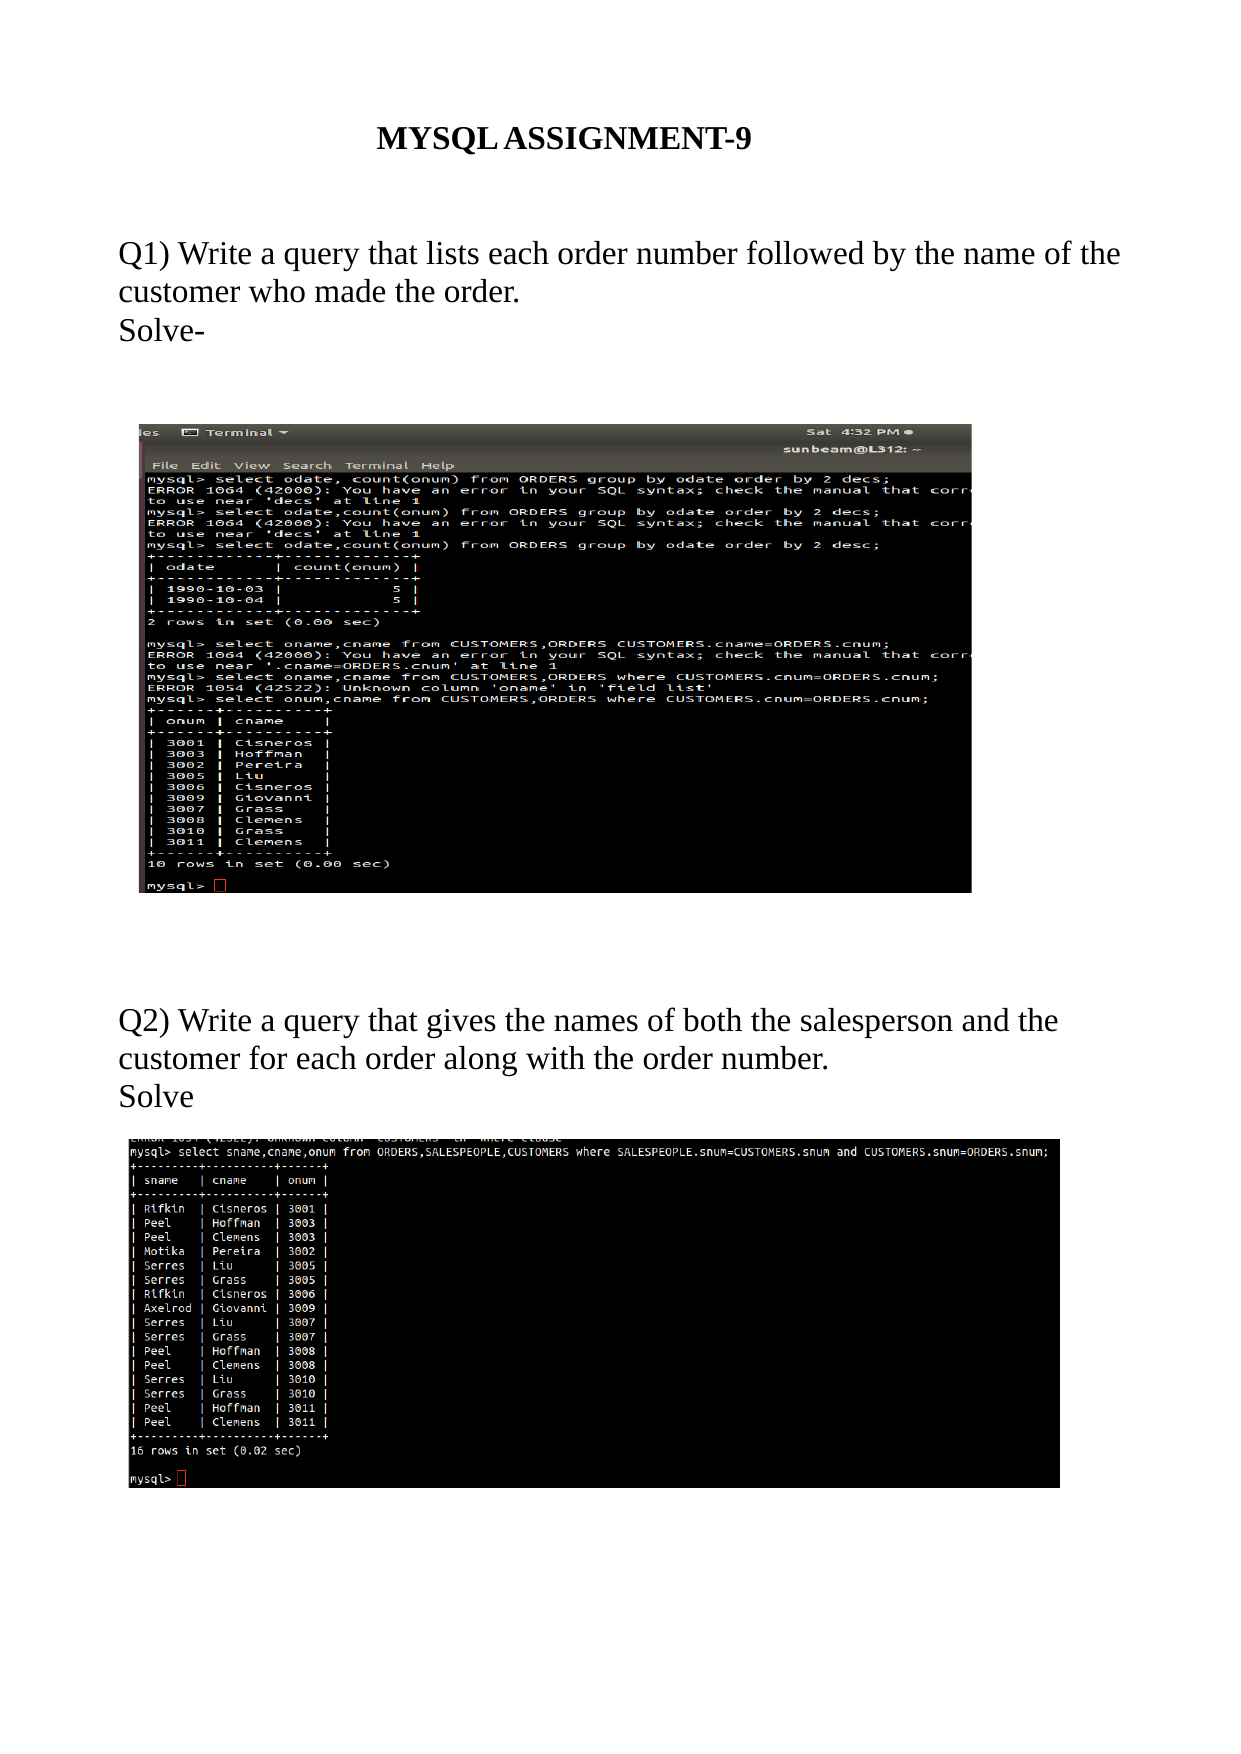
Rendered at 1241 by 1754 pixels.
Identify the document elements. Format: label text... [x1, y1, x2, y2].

text Solve- [118, 310, 1122, 348]
text MYSQL ASSIGNMENT-9 [118, 118, 1122, 156]
text Q1) Write a query that lists each order number followed by the name of the customer who made the order. [118, 233, 1122, 310]
picture [128, 1139, 1060, 1488]
text Solve [118, 1076, 1122, 1115]
text Q2) Write a query that gives the names of both the salesperson and the customer for each order along with the order number. [118, 1000, 1122, 1076]
picture [138, 424, 703, 893]
